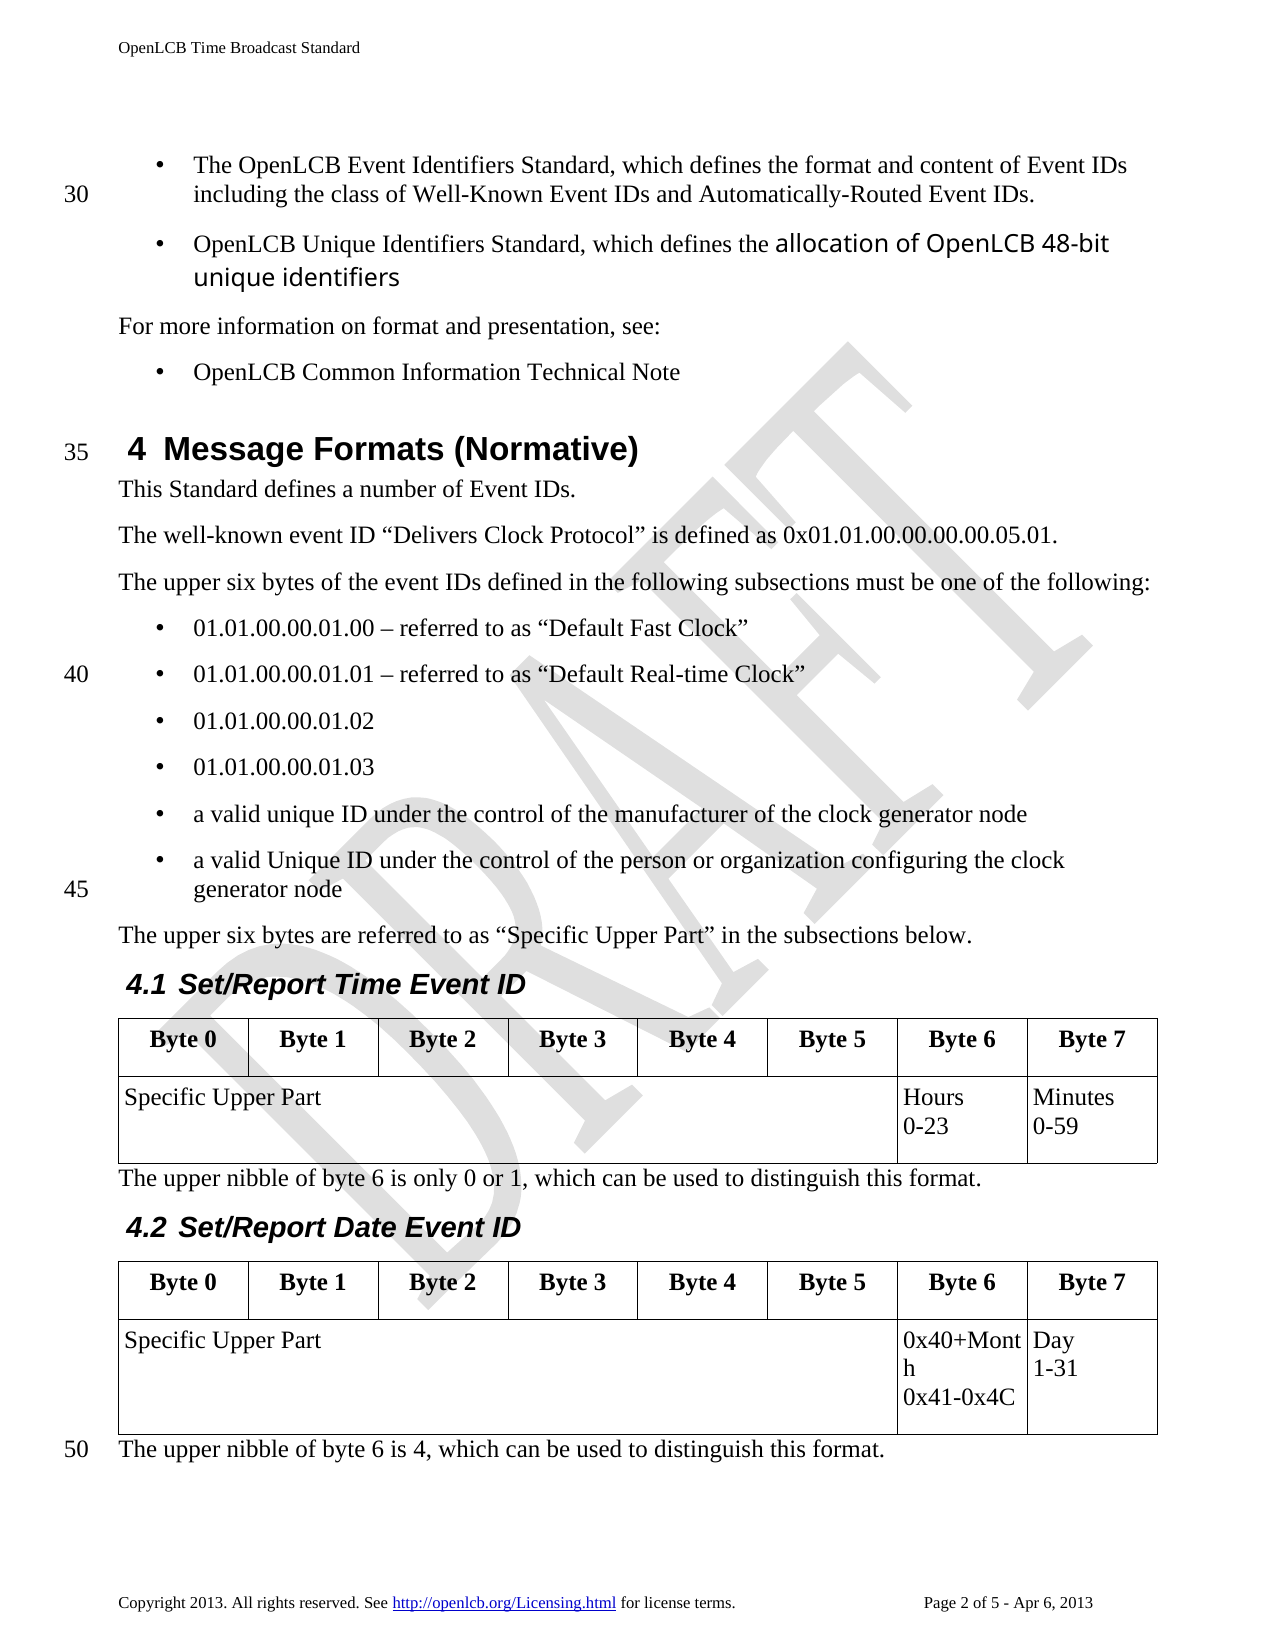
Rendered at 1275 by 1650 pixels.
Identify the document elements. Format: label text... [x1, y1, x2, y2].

text The upper six bytes of the event IDs defined in the following subsections must be one of the following: [670, 567, 956, 595]
list The OpenLCB Event Identifiers Standard, which defines the format and content of Event IDs including the class of Well-Known Event IDs and Automatically-Routed Event IDs. [156, 150, 1157, 207]
table_header Byte 2 [419, 1019, 508, 1076]
list a valid Unique ID under the control of the person or organization configuring the clock generator node [811, 845, 1157, 903]
subtitle Message Formats (Normative) [118, 429, 759, 467]
text [757, 474, 863, 502]
subtitle Set/Report Time Event ID [739, 967, 1157, 1001]
table_cell Day 1-31 [1028, 1320, 1157, 1434]
list a valid unique ID under the control of the manufacturer of the clock generator node [434, 799, 614, 828]
list 01.01.00.00.01.00 – referred to as “Default Fast Clock” [716, 613, 818, 642]
table_header Byte 0 [119, 1262, 248, 1319]
list a valid unique ID under the control of the manufacturer of the clock generator node [156, 799, 400, 828]
list [606, 706, 795, 735]
subtitle Set/Report Time Event ID [226, 977, 343, 1001]
list 01.01.00.00.01.02 [156, 706, 550, 735]
text The upper nibble of byte 6 is 4, which can be used to distinguish this format. [118, 1435, 1157, 1463]
table_header Byte 5 [768, 1262, 897, 1319]
subtitle Set/Report Time Event ID [353, 967, 464, 1001]
list OpenLCB Common Information Technical Note [156, 357, 831, 386]
table_header Byte 4 [638, 1019, 767, 1076]
table_header Byte 7 [1028, 1019, 1157, 1076]
subtitle Set/Report Time Event ID [118, 967, 221, 1001]
list a valid Unique ID under the control of the person or organization configuring the clock generator node [499, 845, 665, 903]
table_header Byte 6 [898, 1019, 1027, 1076]
list a valid unique ID under the control of the manufacturer of the clock generator node [614, 799, 701, 828]
text The upper nibble of byte 6 is only 0 or 1, which can be used to distinguish this format. [360, 1164, 494, 1192]
subtitle Set/Report Time Event ID [502, 972, 583, 1001]
text The well-known event ID “Delivers Clock Protocol” is defined as 0x01.01.00.00.00.00.05.01. [757, 520, 910, 549]
text This Standard defines a number of Event IDs. [118, 474, 760, 502]
text The upper six bytes are referred to as “Specific Upper Part” in the subsections below. [699, 921, 1157, 949]
table_header Byte 3 [509, 1262, 637, 1319]
list 01.01.00.00.01.01 – referred to as “Default Real-time Clock” [156, 659, 524, 688]
table_header Byte 0 [119, 1019, 229, 1076]
text The well-known event ID “Delivers Clock Protocol” is defined as 0x01.01.00.00.00.00.05.01. [679, 520, 769, 549]
list [865, 357, 1157, 386]
subtitle [833, 429, 1157, 467]
table_header [509, 1046, 539, 1076]
list 01.01.00.00.01.00 – referred to as “Default Fast Clock” [818, 613, 1003, 642]
list [674, 752, 841, 781]
table_header Byte 1 [249, 1019, 378, 1076]
subtitle Set/Report Date Event ID [118, 1209, 396, 1243]
list [809, 706, 1157, 735]
subtitle [763, 432, 828, 467]
text For more information on format and presentation, see: [118, 311, 1157, 340]
subtitle Set/Report Time Event ID [588, 967, 721, 1001]
subtitle Set/Report Date Event ID [405, 1209, 488, 1243]
list [855, 752, 1157, 781]
list a valid Unique ID under the control of the person or organization configuring the clock generator node [370, 845, 506, 903]
list 01.01.00.00.01.01 – referred to as “Default Real-time Clock” [537, 659, 748, 688]
list 01.01.00.00.01.01 – referred to as “Default Real-time Clock” [1052, 659, 1157, 688]
list OpenLCB Unique Identifiers Standard, which defines the allocation of OpenLCB 48-bit unique identifiers [156, 225, 1157, 293]
list 01.01.00.00.01.01 – referred to as “Default Real-time Clock” [805, 659, 1033, 688]
table_cell Hours 0-23 [898, 1077, 1027, 1163]
table_header Byte 2 [379, 1027, 428, 1076]
text The upper six bytes are referred to as “Specific Upper Part” in the subsections below. [427, 921, 515, 949]
table_header Byte 5 [768, 1019, 897, 1076]
list 01.01.00.00.01.03 [156, 752, 581, 781]
table_cell Specific Upper Part [119, 1077, 316, 1163]
table_cell Specific Upper Part [473, 1077, 897, 1163]
text The upper nibble of byte 6 is only 0 or 1, which can be used to distinguish this format. [520, 1164, 1157, 1192]
table_header Byte 4 [638, 1262, 767, 1319]
table_header Byte 2 [379, 1262, 508, 1319]
table_cell 0x40+Month 0x41-0x4C [898, 1320, 1027, 1434]
text The well-known event ID “Delivers Clock Protocol” is defined as 0x01.01.00.00.00.00.05.01. [924, 520, 1157, 549]
text The upper six bytes of the event IDs defined in the following subsections must be one of the following: [118, 567, 655, 595]
list a valid Unique ID under the control of the person or organization configuring the clock generator node [156, 845, 366, 903]
text The upper six bytes are referred to as “Specific Upper Part” in the subsections below. [118, 921, 412, 949]
list a valid Unique ID under the control of the person or organization configuring the clock generator node [670, 845, 816, 903]
table_header Byte 1 [249, 1262, 378, 1319]
table_header [215, 1019, 248, 1052]
text [878, 474, 1157, 502]
table_header Byte 7 [1028, 1262, 1157, 1319]
table_cell Minutes 0-59 [1028, 1077, 1157, 1163]
list [549, 706, 593, 735]
list [581, 752, 660, 781]
text The well-known event ID “Delivers Clock Protocol” is defined as 0x01.01.00.00.00.00.05.01. [118, 520, 668, 549]
list 01.01.00.00.01.00 – referred to as “Default Fast Clock” [1017, 613, 1157, 642]
text The upper nibble of byte 6 is only 0 or 1, which can be used to distinguish this format. [118, 1164, 345, 1192]
list 01.01.00.00.01.00 – referred to as “Default Fast Clock” [156, 613, 702, 642]
table_cell Specific Upper Part [119, 1320, 897, 1434]
list a valid unique ID under the control of the manufacturer of the clock generator node [912, 799, 1157, 828]
table_cell Specific Upper Part [273, 1077, 489, 1163]
text The upper six bytes of the event IDs defined in the following subsections must be one of the following: [971, 567, 1157, 595]
table_header Byte 3 [525, 1019, 637, 1076]
list a valid unique ID under the control of the manufacturer of the clock generator node [743, 799, 880, 828]
table_header Byte 6 [898, 1262, 1027, 1319]
text The upper six bytes are referred to as “Specific Upper Part” in the subsections below. [541, 921, 697, 949]
subtitle Set/Report Date Event ID [498, 1209, 1157, 1243]
